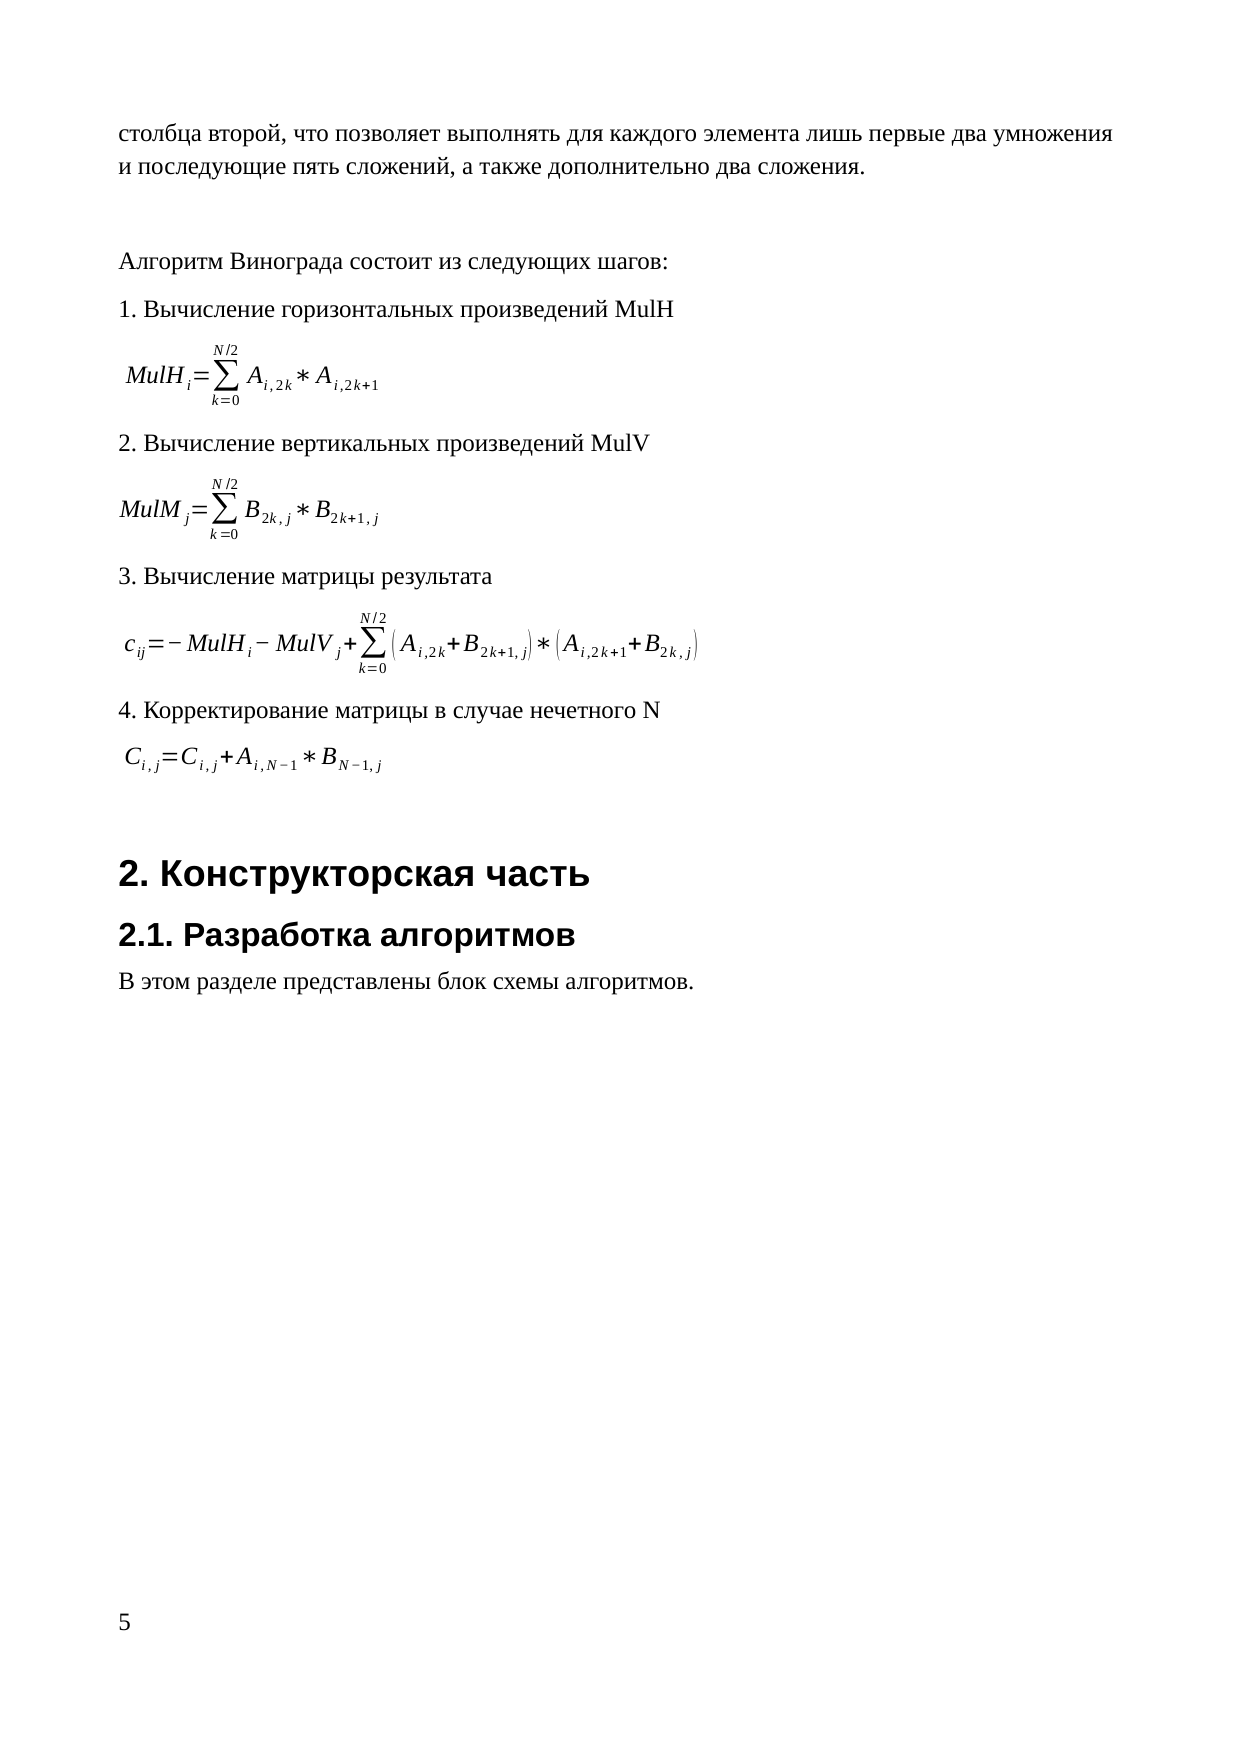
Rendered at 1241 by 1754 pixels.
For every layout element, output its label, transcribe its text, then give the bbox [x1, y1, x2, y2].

text 2. Вычисление вертикальных произведений MulV [118, 428, 1122, 456]
subtitle 2.1. Разработка алгоритмов [118, 915, 1122, 953]
text Алгоритм Винограда состоит из следующих шагов: [118, 246, 1122, 275]
text 4. Корректирование матрицы в случае нечетного N [118, 695, 1122, 724]
list В этом разделе представлены блок схемы алгоритмов. [118, 966, 1122, 995]
text 1. Вычисление горизонтальных произведений MulH [118, 294, 1122, 323]
text столбца второй, что позволяет выполнять для каждого элемента лишь первые два умножения и последующие пять сложений, а также дополнительно два сложения. [118, 118, 1122, 180]
subtitle 2. Конструкторская часть [118, 851, 1122, 894]
text 3. Вычисление матрицы результата [118, 561, 1122, 590]
